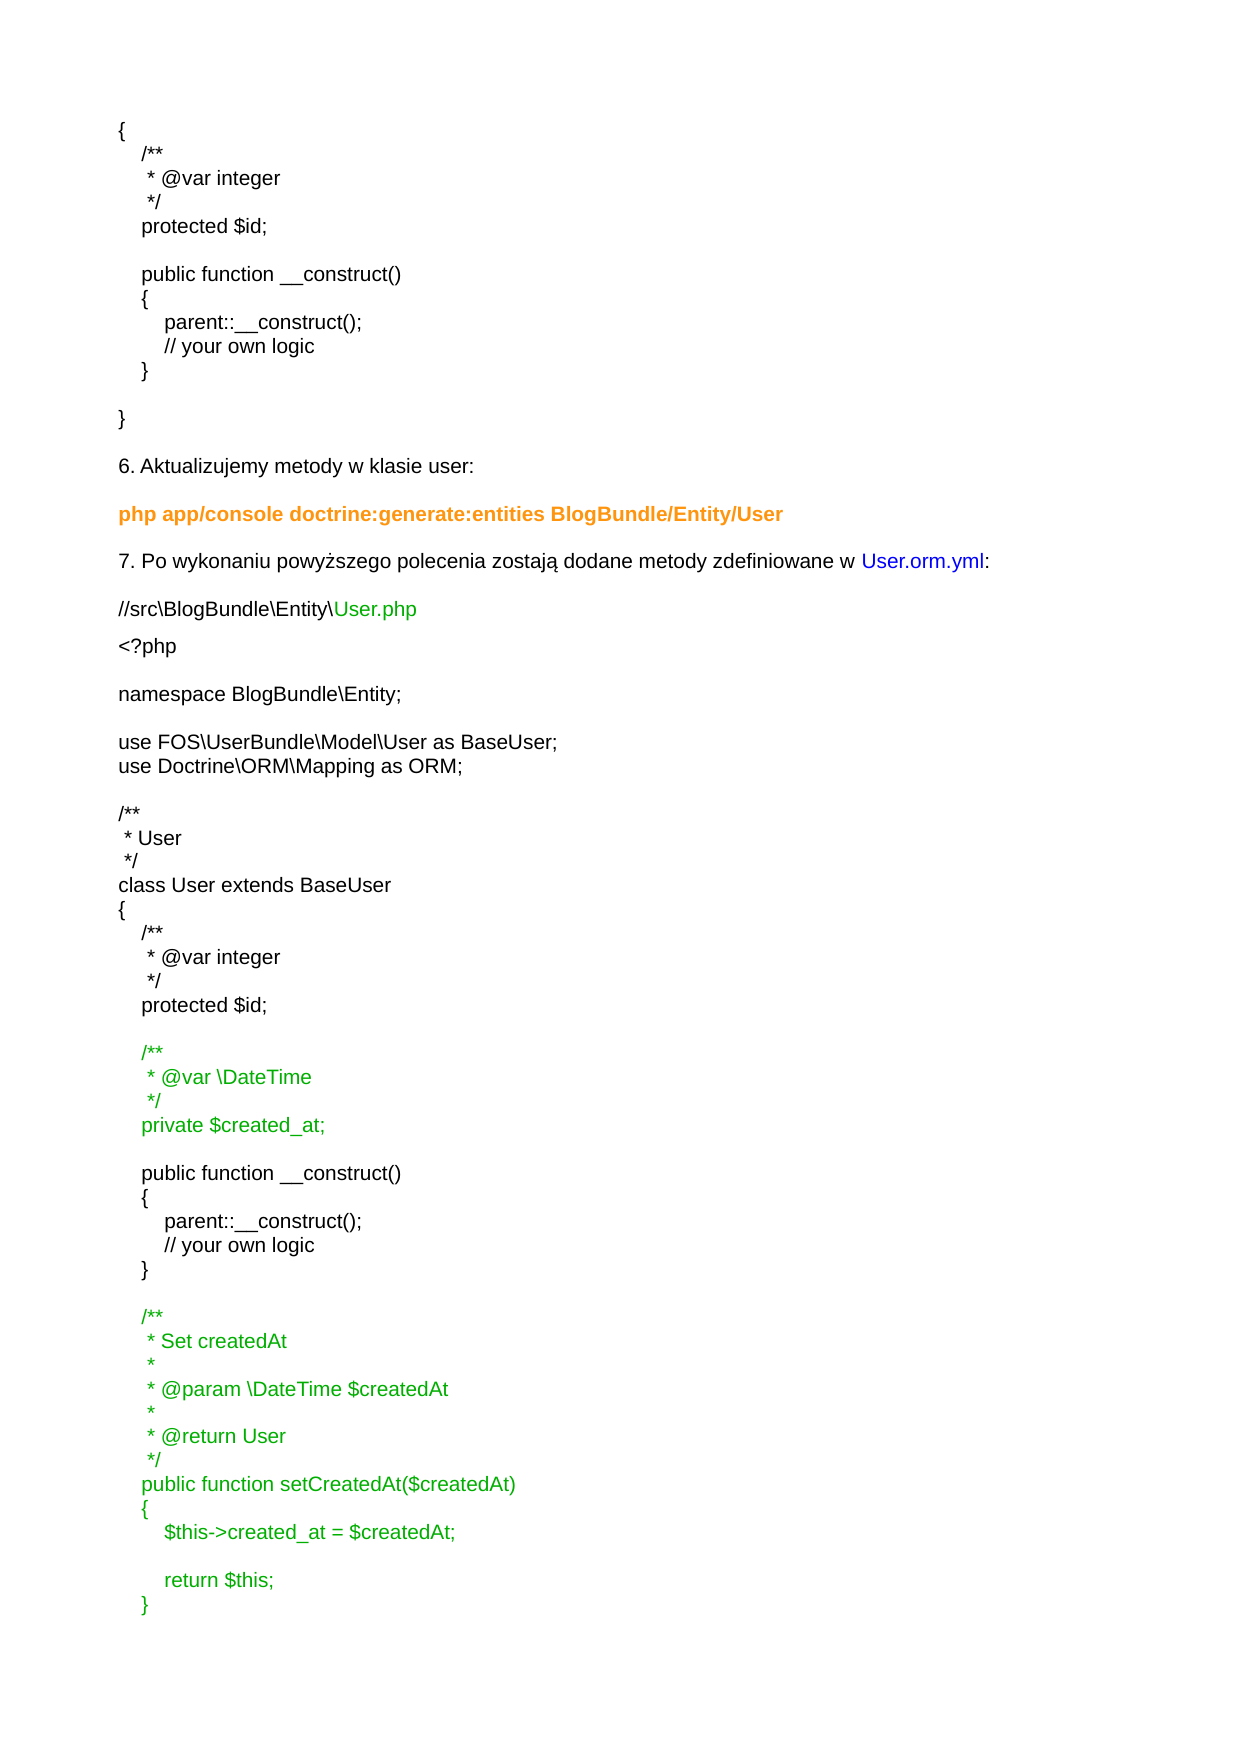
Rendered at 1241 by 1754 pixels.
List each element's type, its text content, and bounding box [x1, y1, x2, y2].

text */ [118, 1089, 1122, 1113]
text } [118, 406, 1122, 429]
text 6. Aktualizujemy metody w klasie user: [118, 453, 1122, 477]
text // your own logic [118, 1233, 1122, 1257]
text * @var integer [118, 166, 1122, 190]
text protected $id; [118, 993, 1122, 1017]
text /** [118, 1304, 1122, 1328]
text use FOS\UserBundle\Model\User as BaseUser; [118, 729, 1122, 753]
text */ [118, 1448, 1122, 1472]
text public function __construct() [118, 262, 1122, 286]
text * @var \DateTime [118, 1065, 1122, 1089]
text 7. Po wykonaniu powyższego polecenia zostają dodane metody zdefiniowane w User.orm.yml: [118, 549, 1122, 573]
text public function setCreatedAt($createdAt) [118, 1472, 1122, 1496]
text { [118, 1496, 1122, 1520]
text $this->created_at = $createdAt; [118, 1520, 1122, 1544]
text * Set createdAt [118, 1328, 1122, 1352]
text return $this; [118, 1568, 1122, 1592]
text { [118, 897, 1122, 921]
text class User extends BaseUser [118, 873, 1122, 897]
text */ [118, 190, 1122, 214]
text protected $id; [118, 214, 1122, 238]
text use Doctrine\ORM\Mapping as ORM; [118, 753, 1122, 777]
text <?php [118, 634, 1122, 658]
text { [118, 118, 1122, 142]
text { [118, 286, 1122, 310]
text * @var integer [118, 945, 1122, 969]
text } [118, 1257, 1122, 1281]
text parent::__construct(); [118, 310, 1122, 334]
text //src\BlogBundle\Entity\User.php [118, 597, 1122, 621]
text public function __construct() [118, 1161, 1122, 1185]
text php app/console doctrine:generate:entities BlogBundle/Entity/User [118, 501, 1122, 525]
text /** [118, 142, 1122, 166]
text */ [118, 969, 1122, 993]
text } [118, 358, 1122, 382]
text * User [118, 825, 1122, 849]
text * [118, 1352, 1122, 1376]
text /** [118, 801, 1122, 825]
text namespace BlogBundle\Entity; [118, 682, 1122, 706]
text // your own logic [118, 334, 1122, 358]
text private $created_at; [118, 1113, 1122, 1137]
text * @return User [118, 1424, 1122, 1448]
text } [118, 1592, 1122, 1616]
text * @param \DateTime $createdAt [118, 1376, 1122, 1400]
text */ [118, 849, 1122, 873]
text /** [118, 921, 1122, 945]
text { [118, 1185, 1122, 1209]
text * [118, 1400, 1122, 1424]
text parent::__construct(); [118, 1209, 1122, 1233]
text /** [118, 1041, 1122, 1065]
